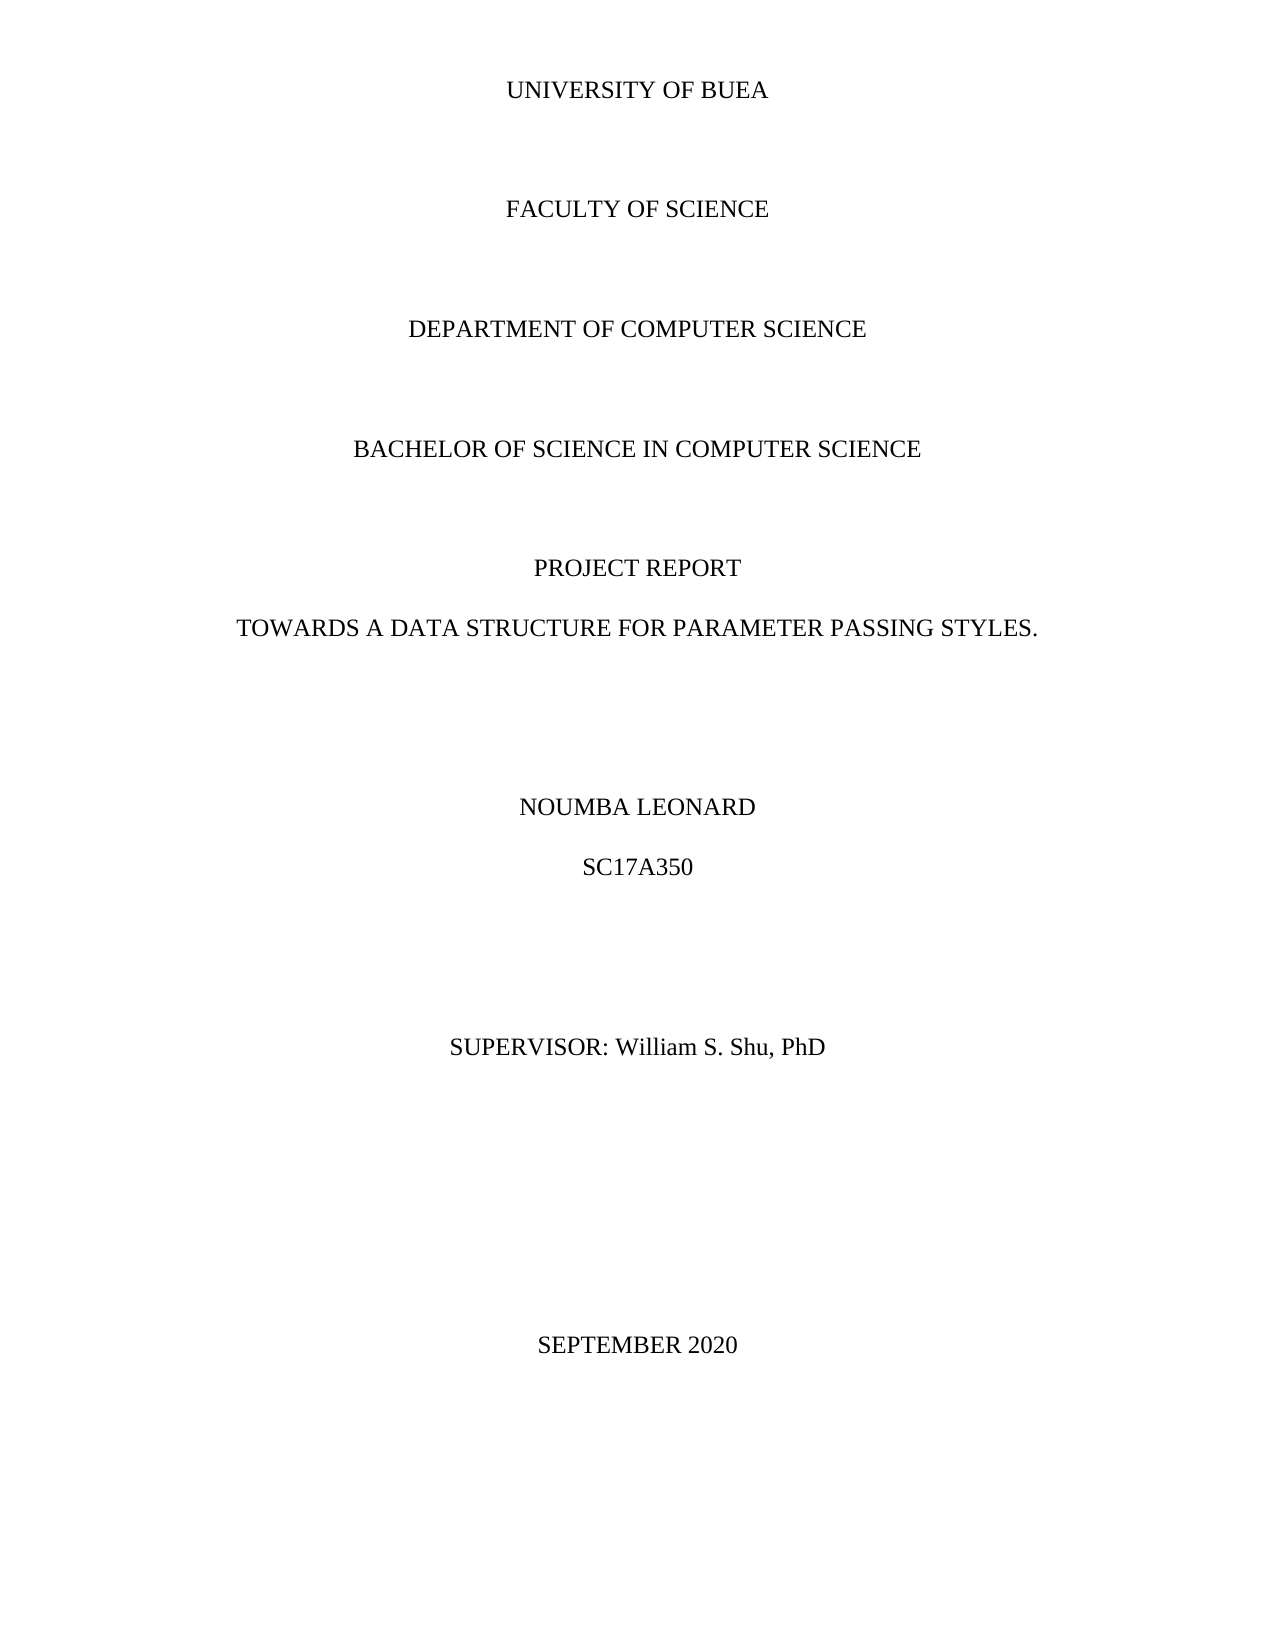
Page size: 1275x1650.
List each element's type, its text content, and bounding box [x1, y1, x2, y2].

text SC17A350 [150, 852, 1125, 881]
text NOUMBA LEONARD [150, 792, 1125, 821]
text PROJECT REPORT [150, 553, 1125, 582]
text UNIVERSITY OF BUEA [150, 75, 1125, 104]
text FACULTY OF SCIENCE [150, 194, 1125, 223]
text BACHELOR OF SCIENCE IN COMPUTER SCIENCE [150, 434, 1125, 462]
text DEPARTMENT OF COMPUTER SCIENCE [150, 314, 1125, 343]
text SEPTEMBER 2020 [150, 1331, 1125, 1359]
text SUPERVISOR: William S. Shu, PhD [150, 1032, 1125, 1060]
text TOWARDS A DATA STRUCTURE FOR PARAMETER PASSING STYLES. [150, 613, 1125, 642]
